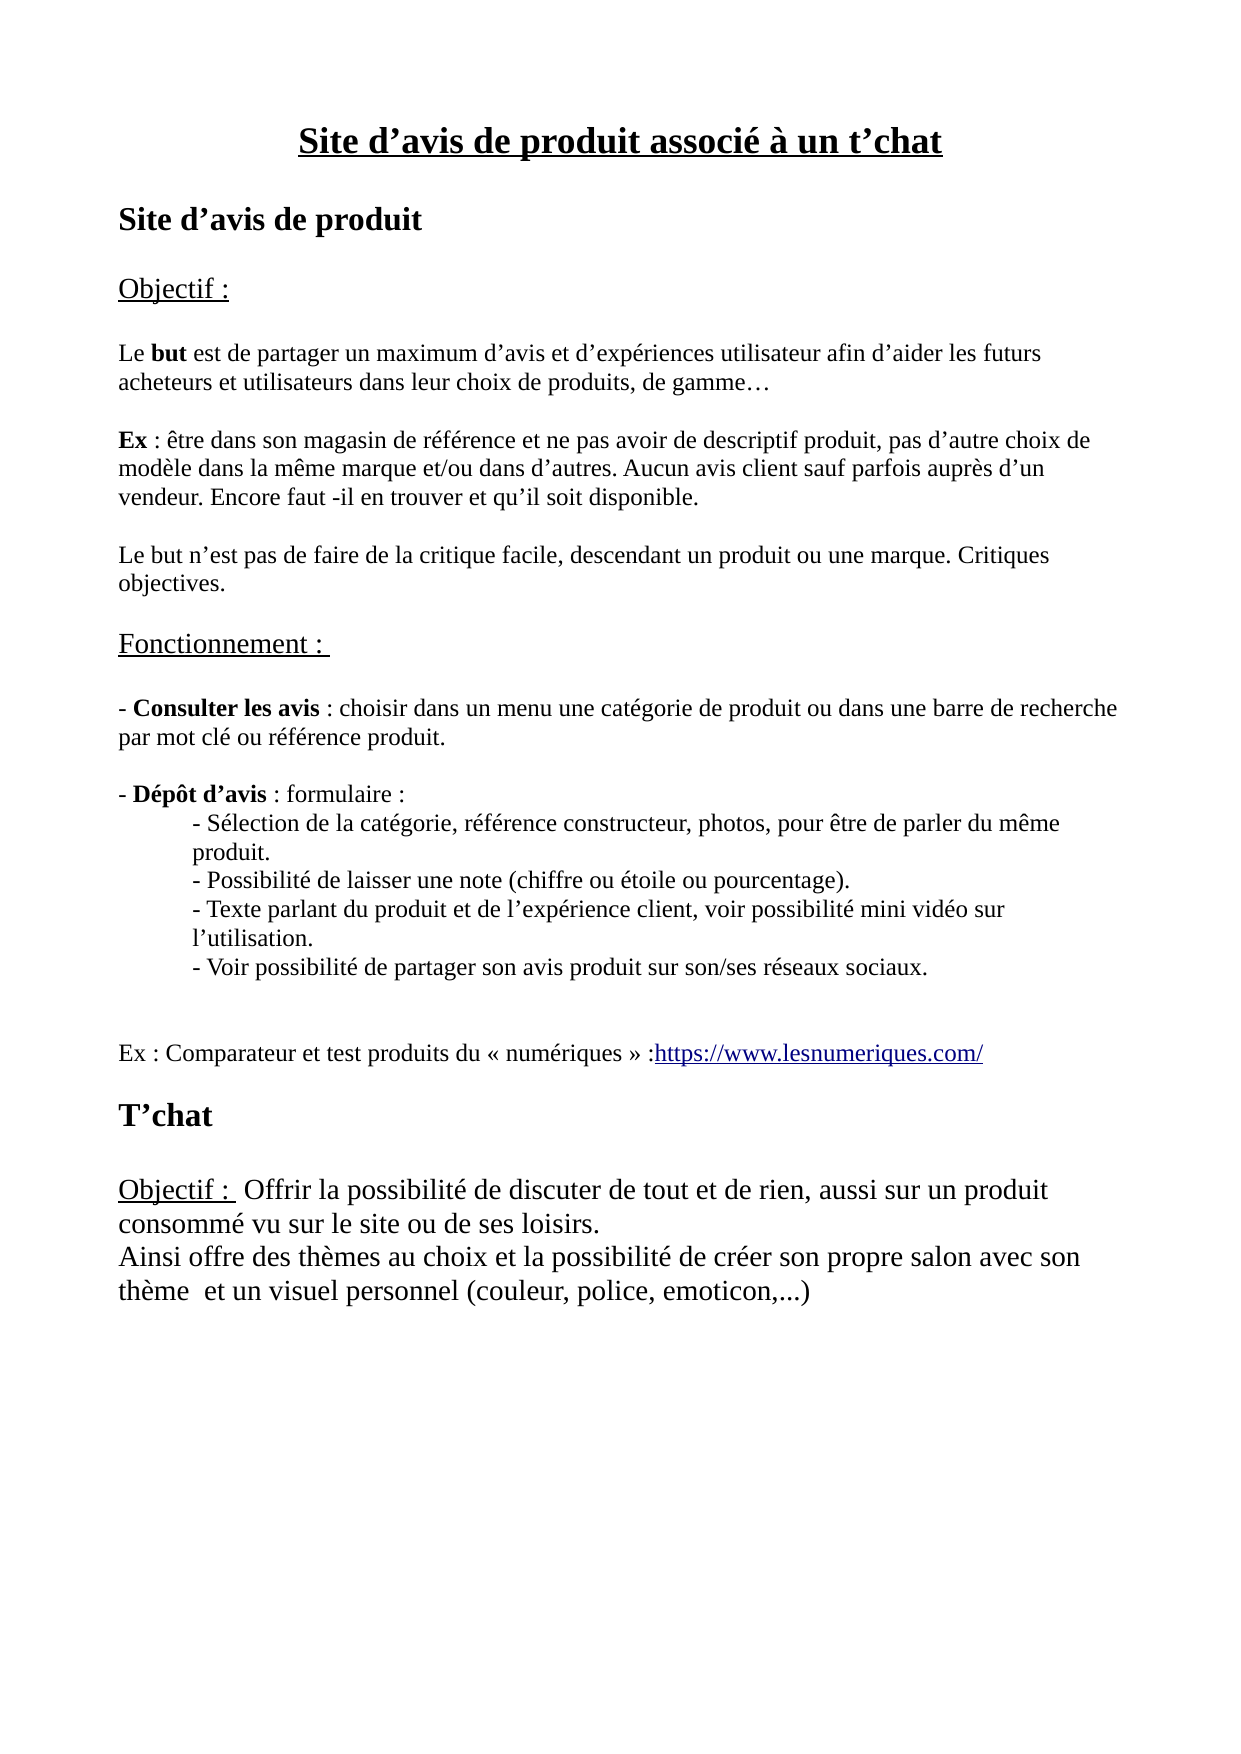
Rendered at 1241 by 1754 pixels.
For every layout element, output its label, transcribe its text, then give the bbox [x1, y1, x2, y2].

text Ex : Comparateur et test produits du « numériques » :https://www.lesnumeriques.com/ [118, 1038, 1122, 1067]
text - Consulter les avis : choisir dans un menu une catégorie de produit ou dans une barre de recherche par mot clé ou référence produit. [118, 693, 1122, 751]
text Ainsi offre des thèmes au choix et la possibilité de créer son propre salon avec son thème et un visuel personnel (couleur, police, emoticon,...) [118, 1239, 1122, 1306]
text Site d’avis de produit associé à un t’chat [118, 118, 1122, 161]
text Le but n’est pas de faire de la critique facile, descendant un produit ou une marque. Critiques objectives. [118, 540, 1122, 597]
text Fonctionnement : [118, 626, 1122, 659]
text Le but est de partager un maximum d’avis et d’expériences utilisateur afin d’aider les futurs acheteurs et utilisateurs dans leur choix de produits, de gamme… [118, 338, 1122, 396]
text - Possibilité de laisser une note (chiffre ou étoile ou pourcentage). [118, 866, 1122, 894]
text Ex : être dans son magasin de référence et ne pas avoir de descriptif produit, pas d’autre choix de modèle dans la même marque et/ou dans d’autres. Aucun avis client sauf parfois auprès d’un vendeur. Encore faut -il en trouver et qu’il soit disponible. [118, 425, 1122, 511]
text Objectif : [118, 271, 1122, 305]
text - Texte parlant du produit et de l’expérience client, voir possibilité mini vidéo sur l’utilisation. [118, 894, 1122, 952]
text - Voir possibilité de partager son avis produit sur son/ses réseaux sociaux. [118, 952, 1122, 981]
text T’chat [118, 1096, 1122, 1134]
text - Sélection de la catégorie, référence constructeur, photos, pour être de parler du même produit. [118, 808, 1122, 866]
text Site d’avis de produit [118, 199, 1122, 238]
text - Dépôt d’avis : formulaire : [118, 779, 1122, 808]
text Objectif : Offrir la possibilité de discuter de tout et de rien, aussi sur un produit consommé vu sur le site ou de ses loisirs. [118, 1172, 1122, 1239]
